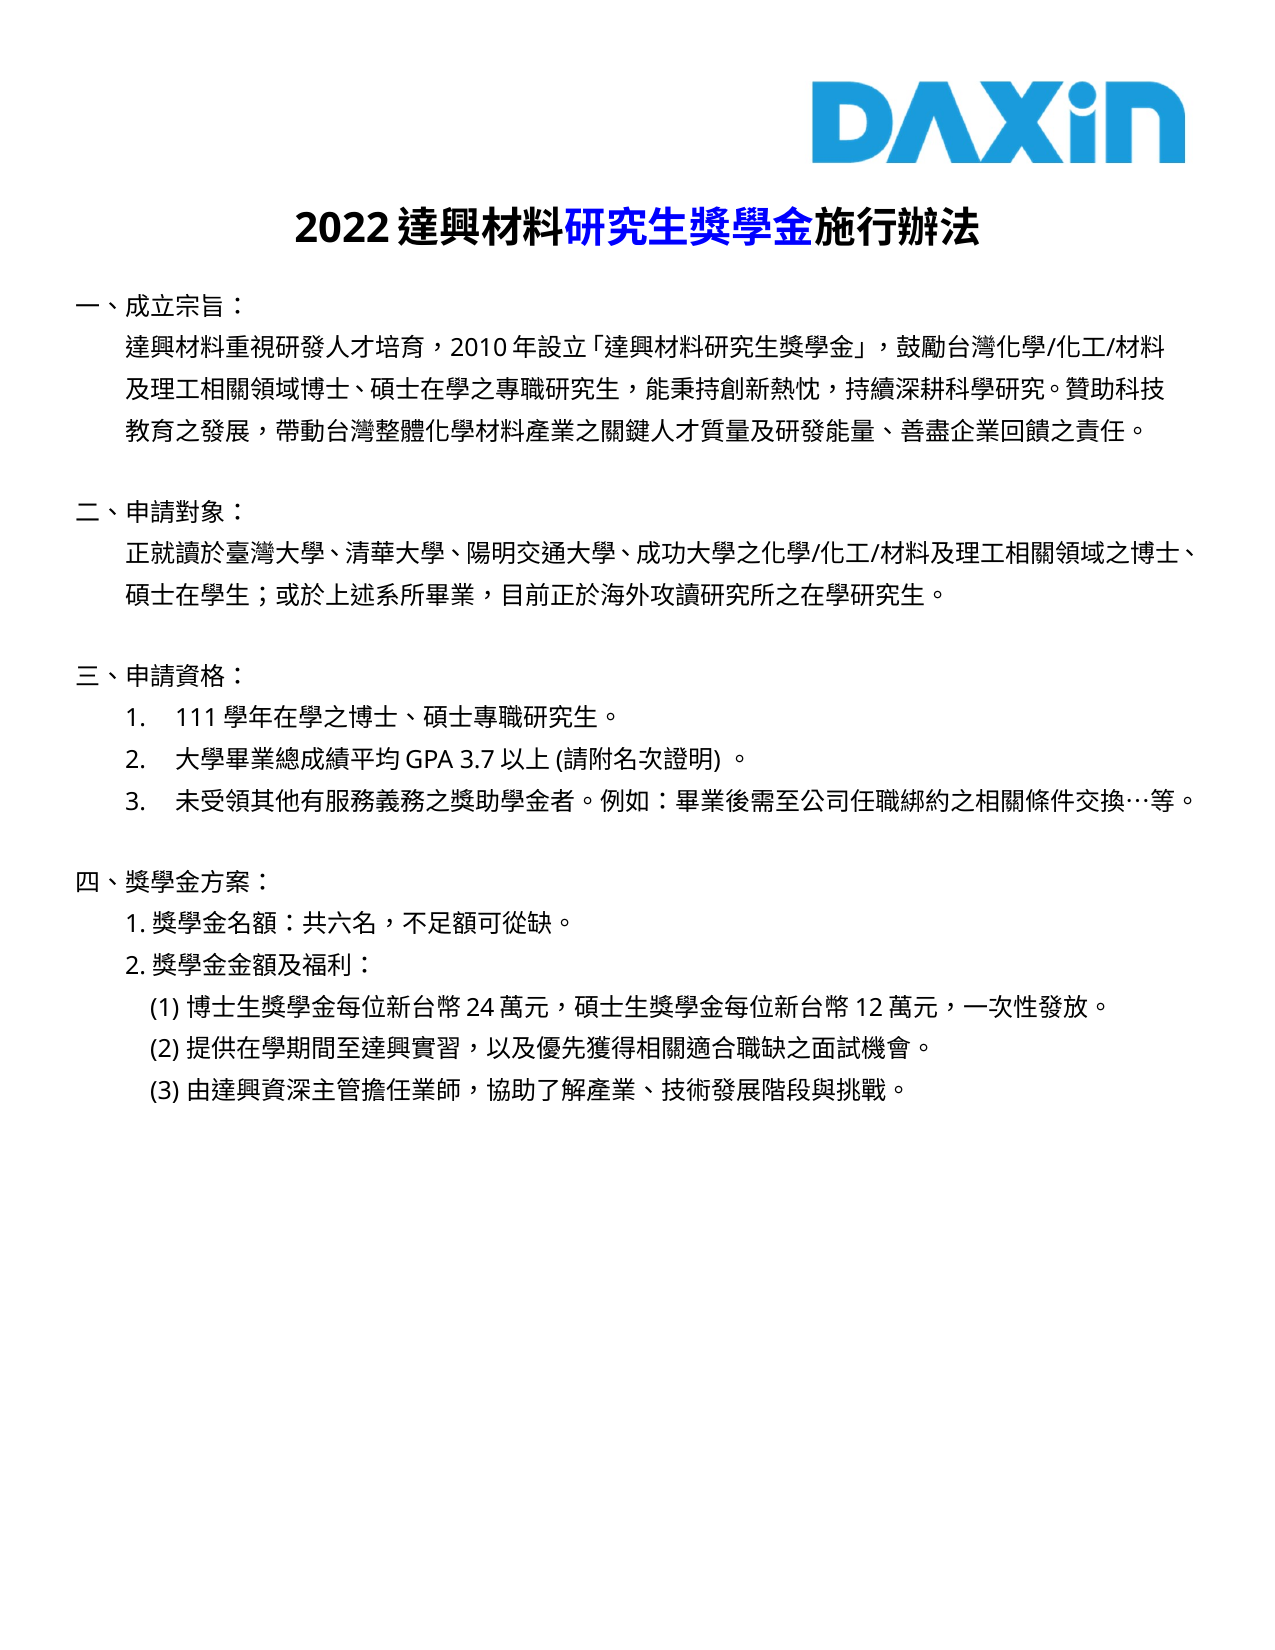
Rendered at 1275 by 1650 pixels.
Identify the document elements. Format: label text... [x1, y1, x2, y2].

text 三、申請資格： [75, 656, 1200, 692]
text 四、獎學金方案： [75, 862, 1200, 898]
text 二、申請對象： 正就讀於臺灣大學、清華大學、陽明交通大學、成功大學之化學/化工/材料及理工相關領域之博士、碩士在學生；或於上述系所畢業，目前正於海外攻讀研究所之在學研究生。 [75, 492, 1200, 612]
list 111學年在學之博士、碩士專職研究生。 [125, 698, 1200, 734]
picture [794, 75, 1200, 166]
text 2. 獎學金金額及福利： [125, 945, 1200, 982]
text 一、成立宗旨： [75, 286, 1165, 322]
text 1. 獎學金名額：共六名，不足額可從缺。 [125, 904, 1200, 940]
list 未受領其他有服務義務之獎助學金者。例如：畢業後需至公司任職綁約之相關條件交換…等。 [125, 781, 1200, 817]
text 2022達興材料研究生獎學金施行辦法 [75, 194, 1200, 255]
text 達興材料重視研發人才培育，2010年設立「達興材料研究生獎學金」，鼓勵台灣化學/化工/材料及理工相關領域博士、碩士在學之專職研究生，能秉持創新熱忱，持續深耕科學研究。贊助科技教育之發展，帶動台灣整體化學材料產業之關鍵人才質量及研發能量、善盡企業回饋之責任。 [125, 328, 1165, 447]
list 大學畢業總成績平均GPA 3.7以上 (請附名次證明) 。 [125, 739, 1200, 776]
text (1) 博士生獎學金每位新台幣24萬元，碩士生獎學金每位新台幣12萬元，一次性發放。 [75, 987, 1175, 1023]
text (2) 提供在學期間至達興實習，以及優先獲得相關適合職缺之面試機會。 [75, 1029, 1175, 1065]
text (3) 由達興資深主管擔任業師，協助了解產業、技術發展階段與挑戰。 [75, 1070, 1175, 1107]
